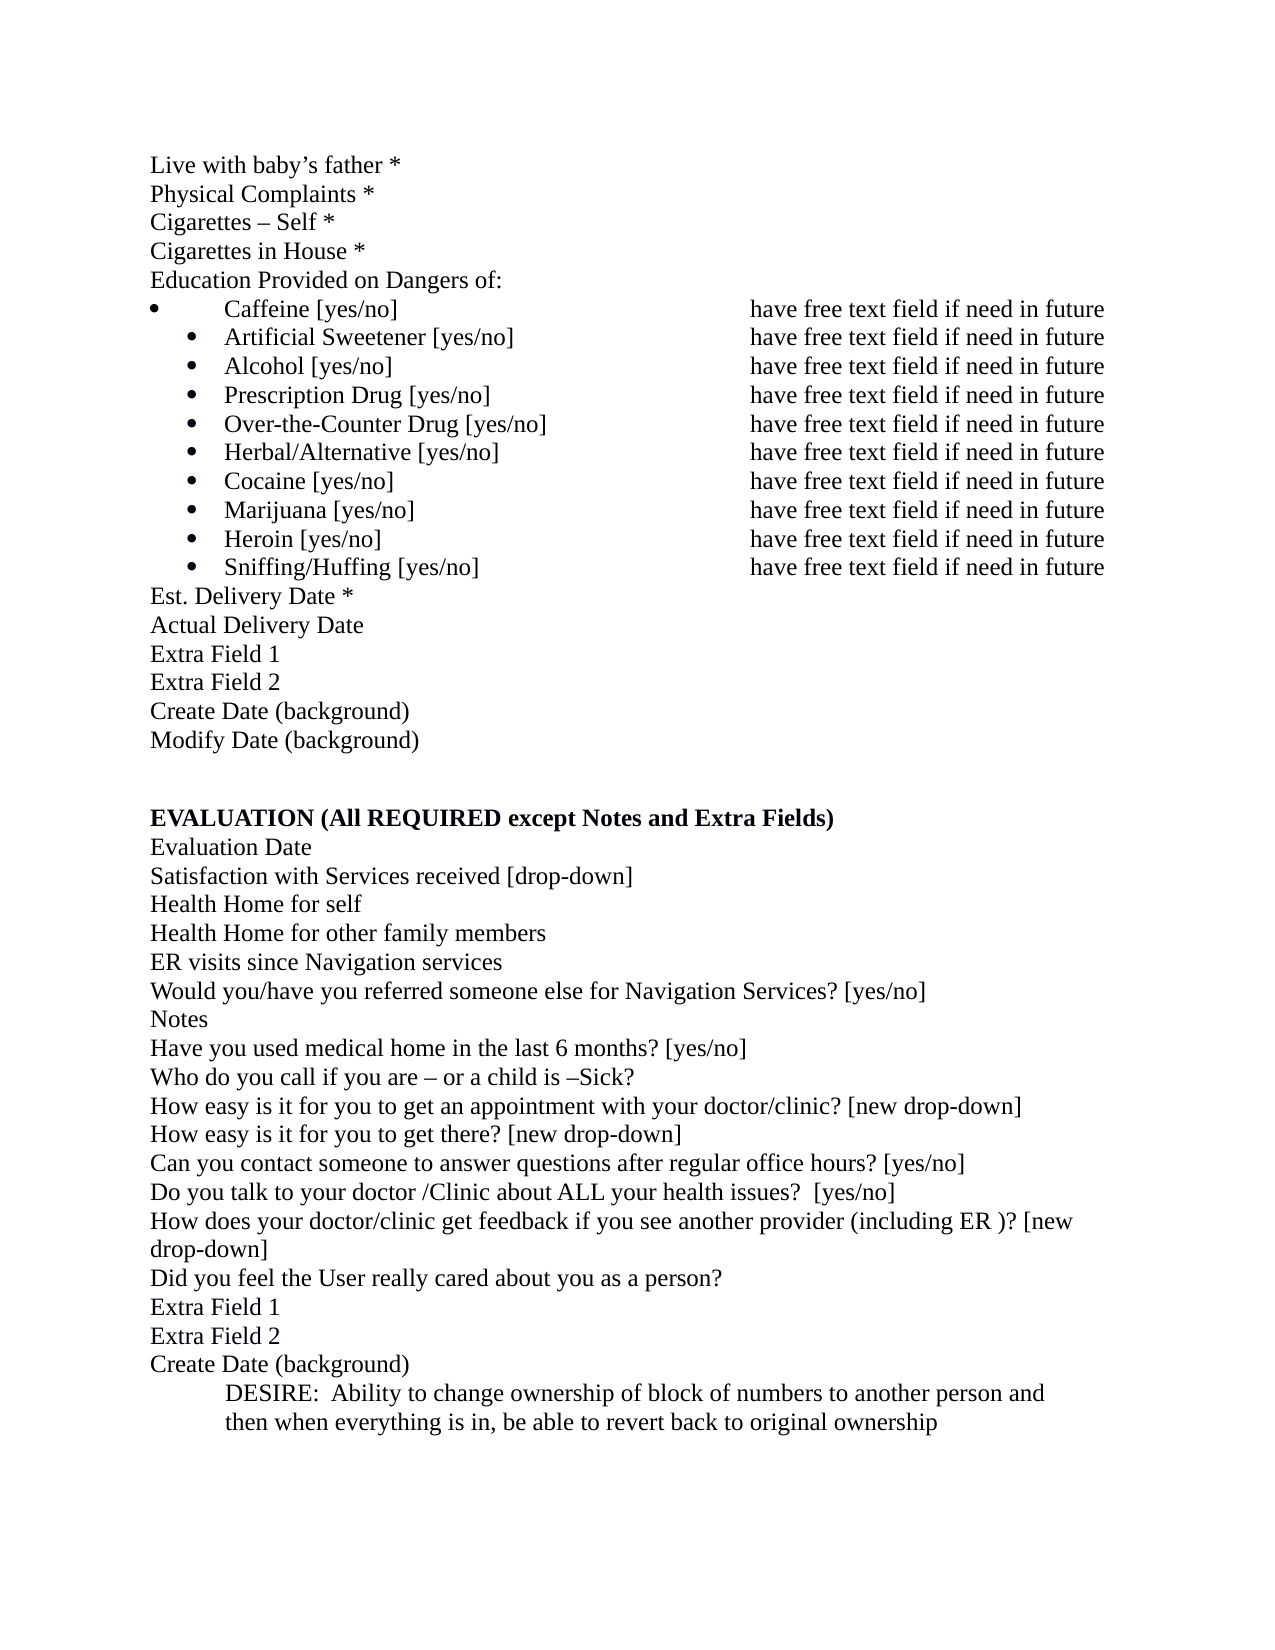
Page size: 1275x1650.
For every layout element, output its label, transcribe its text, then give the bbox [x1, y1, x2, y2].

text Extra Field 2 [150, 1321, 1125, 1349]
text Health Home for other family members [150, 918, 1125, 947]
text Do you talk to your doctor /Clinic about ALL your health issues? [yes/no] [150, 1177, 1125, 1206]
text Live with baby’s father * [150, 150, 1125, 179]
text Evaluation Date [150, 832, 1125, 861]
text Cigarettes – Self * [150, 207, 1125, 236]
text Actual Delivery Date [150, 610, 1125, 639]
text Can you contact someone to answer questions after regular office hours? [yes/no] [150, 1148, 1125, 1177]
list Cocaine [yes/no] have free text field if need in future [187, 466, 1125, 495]
text Modify Date (background) [150, 725, 1125, 754]
list Prescription Drug [yes/no] have free text field if need in future [187, 380, 1125, 409]
text ER visits since Navigation services [150, 947, 1125, 976]
text EVALUATION (All REQUIRED except Notes and Extra Fields) [150, 803, 1125, 832]
text Education Provided on Dangers of: [150, 265, 1125, 294]
text Extra Field 2 [150, 667, 1125, 696]
text Health Home for self [150, 889, 1125, 918]
text Satisfaction with Services received [drop-down] [150, 861, 1125, 889]
list Sniffing/Huffing [yes/no] have free text field if need in future [187, 552, 1125, 581]
list Marijuana [yes/no] have free text field if need in future [187, 495, 1125, 524]
text How easy is it for you to get an appointment with your doctor/clinic? [new drop-down] [150, 1091, 1125, 1119]
text Physical Complaints * [150, 179, 1125, 207]
text How does your doctor/clinic get feedback if you see another provider (including ER )? [new drop-down] [150, 1206, 1125, 1263]
text Would you/have you referred someone else for Navigation Services? [yes/no] [150, 976, 1125, 1004]
list Artificial Sweetener [yes/no] have free text field if need in future [187, 322, 1125, 351]
text Did you feel the User really cared about you as a person? [150, 1263, 1125, 1292]
text Create Date (background) [150, 696, 1125, 725]
text DESIRE: Ability to change ownership of block of numbers to another person and then when everything is in, be able to revert back to original ownership [225, 1378, 1048, 1436]
text Cigarettes in House * [150, 236, 1125, 265]
list Alcohol [yes/no] have free text field if need in future [187, 351, 1125, 380]
list Caffeine [yes/no] have free text field if need in future [150, 294, 1162, 322]
text How easy is it for you to get there? [new drop-down] [150, 1119, 1125, 1148]
list Herbal/Alternative [yes/no] have free text field if need in future [187, 437, 1125, 466]
text Who do you call if you are – or a child is –Sick? [150, 1062, 1125, 1091]
text Est. Delivery Date * [150, 581, 1125, 610]
text Notes [150, 1004, 1125, 1033]
text Extra Field 1 [150, 639, 1125, 667]
text Create Date (background) [150, 1349, 1125, 1378]
text Have you used medical home in the last 6 months? [yes/no] [150, 1033, 1125, 1062]
text Extra Field 1 [150, 1292, 1125, 1321]
list Heroin [yes/no] have free text field if need in future [187, 524, 1125, 552]
list Over-the-Counter Drug [yes/no] have free text field if need in future [187, 409, 1125, 437]
